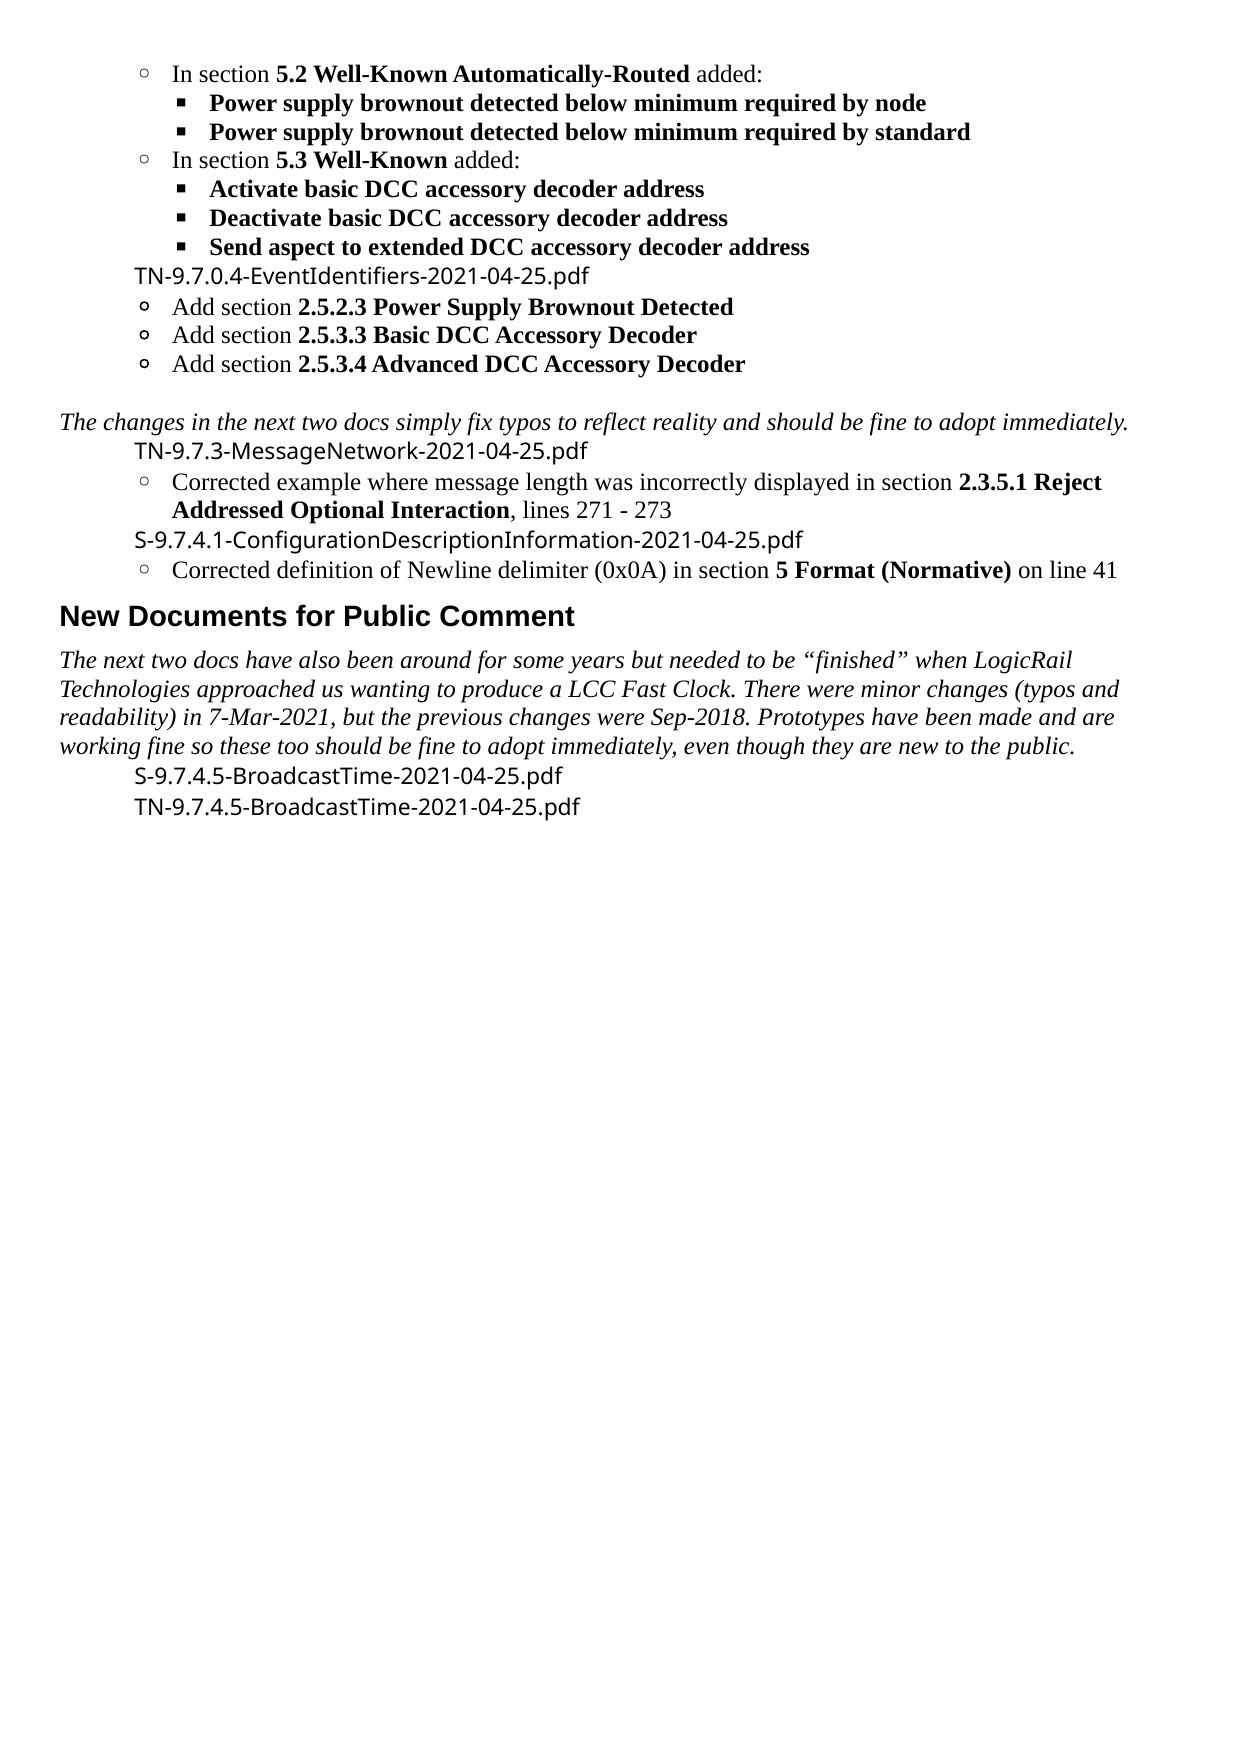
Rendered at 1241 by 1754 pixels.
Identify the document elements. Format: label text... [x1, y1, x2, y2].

list Add section 2.5.3.4 Advanced DCC Accessory Decoder [134, 349, 1181, 378]
list Add section 2.5.2.3 Power Supply Brownout Detected [134, 292, 1181, 320]
list Add section 2.5.3.3 Basic DCC Accessory Decoder [134, 320, 1181, 349]
subtitle New Documents for Public Comment [59, 599, 1181, 632]
list Corrected example where message length was incorrectly displayed in section 2.3.5.1 Reject Addressed Optional Interaction, lines 271 - 273 [134, 467, 1181, 524]
text S-9.7.4.5-BroadcastTime-2021-04-25.pdf [134, 760, 1181, 791]
list Activate basic DCC accessory decoder address [172, 174, 1181, 203]
list Send aspect to extended DCC accessory decoder address [172, 232, 1181, 260]
text TN-9.7.3-MessageNetwork-2021-04-25.pdf [134, 435, 1181, 467]
text The next two docs have also been around for some years but needed to be “finished” when LogicRail Technologies approached us wanting to produce a LCC Fast Clock. There were minor changes (typos and readability) in 7-Mar-2021, but the previous changes were Sep-2018. Prototypes have been made and are working fine so these too should be fine to adopt immediately, even though they are new to the public. [59, 645, 1181, 760]
list Deactivate basic DCC accessory decoder address [172, 203, 1181, 232]
list Power supply brownout detected below minimum required by node [172, 88, 1181, 117]
text TN-9.7.4.5-BroadcastTime-2021-04-25.pdf [134, 791, 1181, 822]
list Corrected definition of Newline delimiter (0x0A) in section 5 Format (Normative) on line 41 [134, 555, 1181, 584]
list In section 5.3 Well-Known added: [134, 145, 1181, 174]
list In section 5.2 Well-Known Automatically-Routed added: [134, 59, 1181, 88]
text The changes in the next two docs simply fix typos to reflect reality and should be fine to adopt immediately. [59, 407, 1181, 435]
text S-9.7.4.1-ConfigurationDescriptionInformation-2021-04-25.pdf [134, 524, 1181, 555]
list Power supply brownout detected below minimum required by standard [172, 117, 1181, 145]
text TN-9.7.0.4-EventIdentifiers-2021-04-25.pdf [134, 260, 1181, 292]
